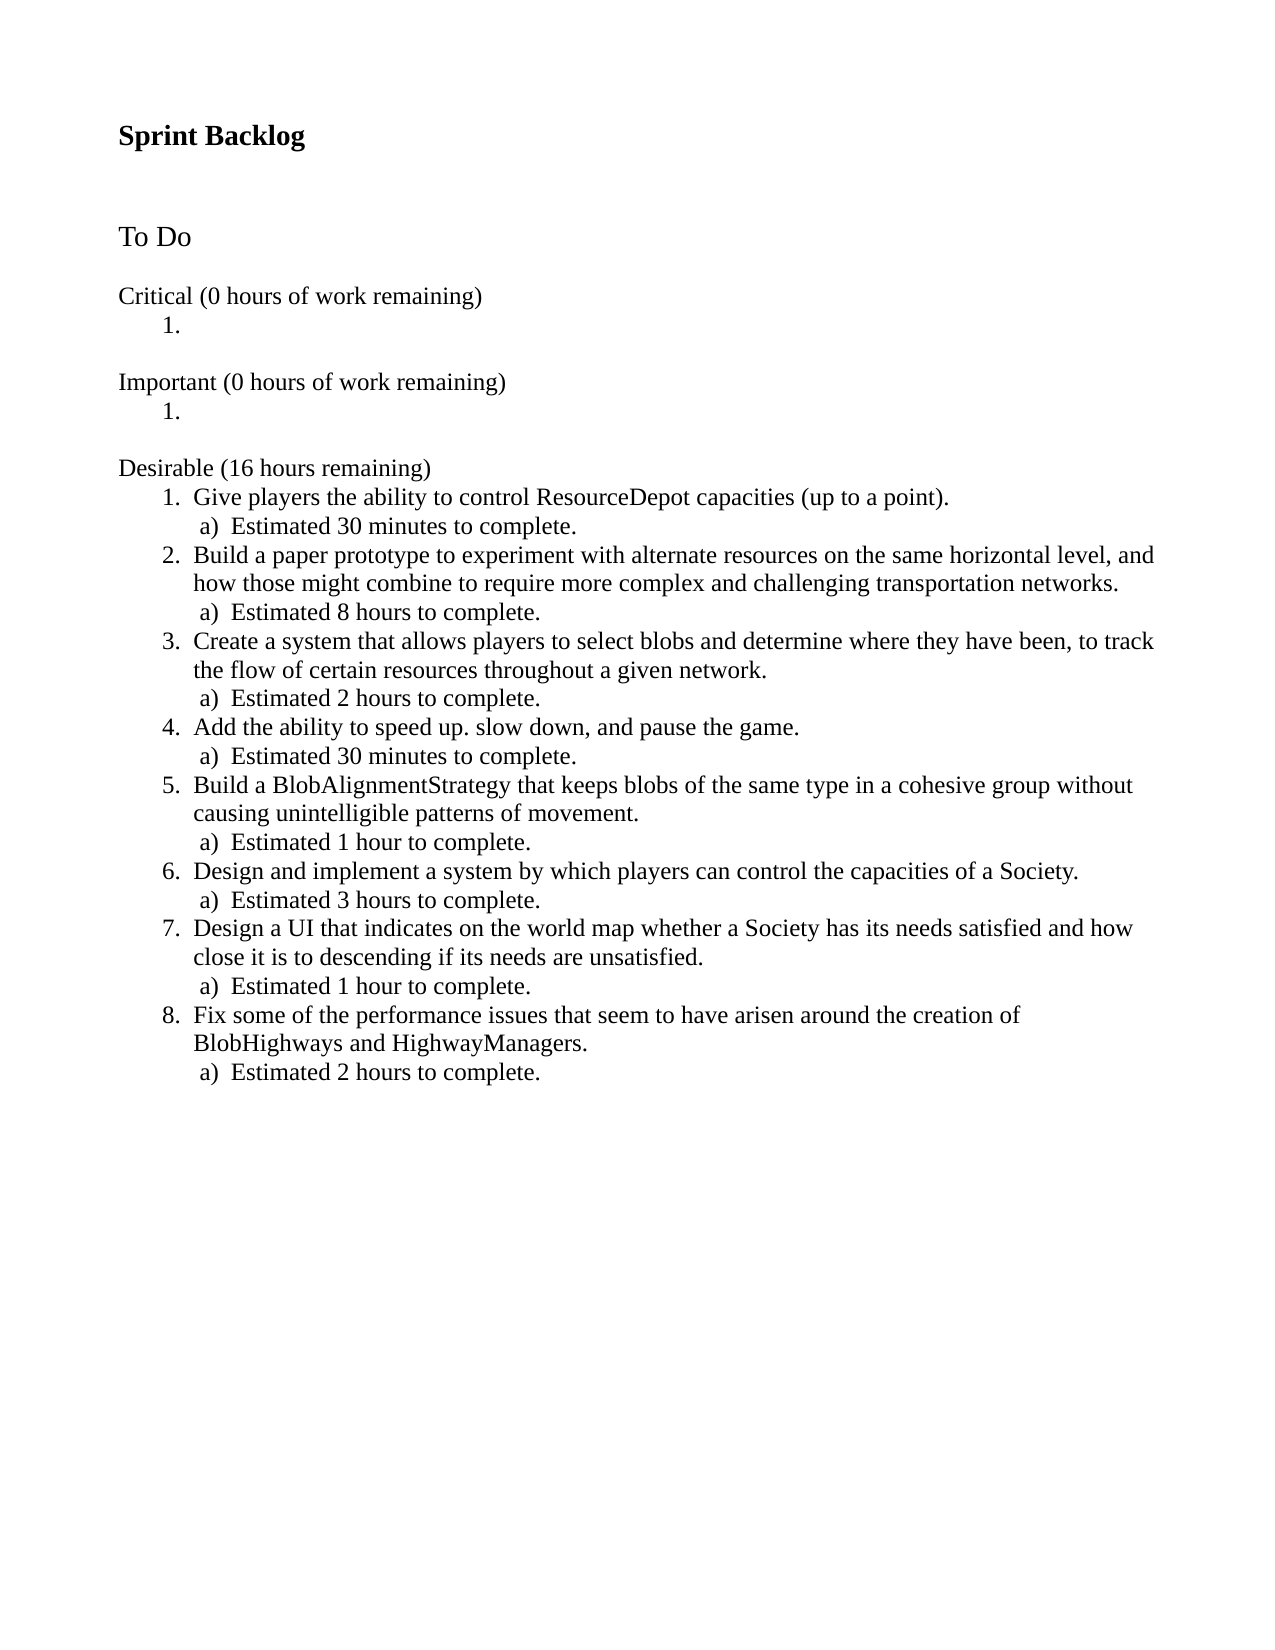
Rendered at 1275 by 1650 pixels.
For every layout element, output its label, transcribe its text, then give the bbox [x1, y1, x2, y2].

text Desirable (16 hours remaining) [118, 453, 1157, 482]
list Fix some of the performance issues that seem to have arisen around the creation of BlobHighways and HighwayManagers. [156, 1000, 1157, 1057]
list Build a BlobAlignmentStrategy that keeps blobs of the same type in a cohesive group without causing unintelligible patterns of movement. [156, 770, 1157, 827]
list Design a UI that indicates on the world map whether a Society has its needs satisfied and how close it is to descending if its needs are unsatisfied. [156, 913, 1157, 971]
list Estimated 1 hour to complete. [193, 971, 1157, 1000]
list Estimated 30 minutes to complete. [193, 511, 1157, 540]
list Estimated 2 hours to complete. [193, 1057, 1157, 1086]
text Sprint Backlog [118, 118, 1157, 152]
list Estimated 30 minutes to complete. [193, 741, 1157, 770]
list Estimated 3 hours to complete. [193, 885, 1157, 913]
list Estimated 2 hours to complete. [193, 683, 1157, 712]
list Create a system that allows players to select blobs and determine where they have been, to track the flow of certain resources throughout a given network. [156, 626, 1157, 683]
list Give players the ability to control ResourceDepot capacities (up to a point). [156, 482, 1157, 511]
list Add the ability to speed up. slow down, and pause the game. [156, 712, 1157, 741]
list Build a paper prototype to experiment with alternate resources on the same horizontal level, and how those might combine to require more complex and challenging transportation networks. [156, 540, 1157, 597]
text Important (0 hours of work remaining) [118, 367, 1157, 396]
list Design and implement a system by which players can control the capacities of a Society. [156, 856, 1157, 885]
list Estimated 8 hours to complete. [193, 597, 1157, 626]
text Critical (0 hours of work remaining) [118, 281, 1157, 310]
text To Do [118, 219, 1157, 252]
list Estimated 1 hour to complete. [193, 827, 1157, 856]
